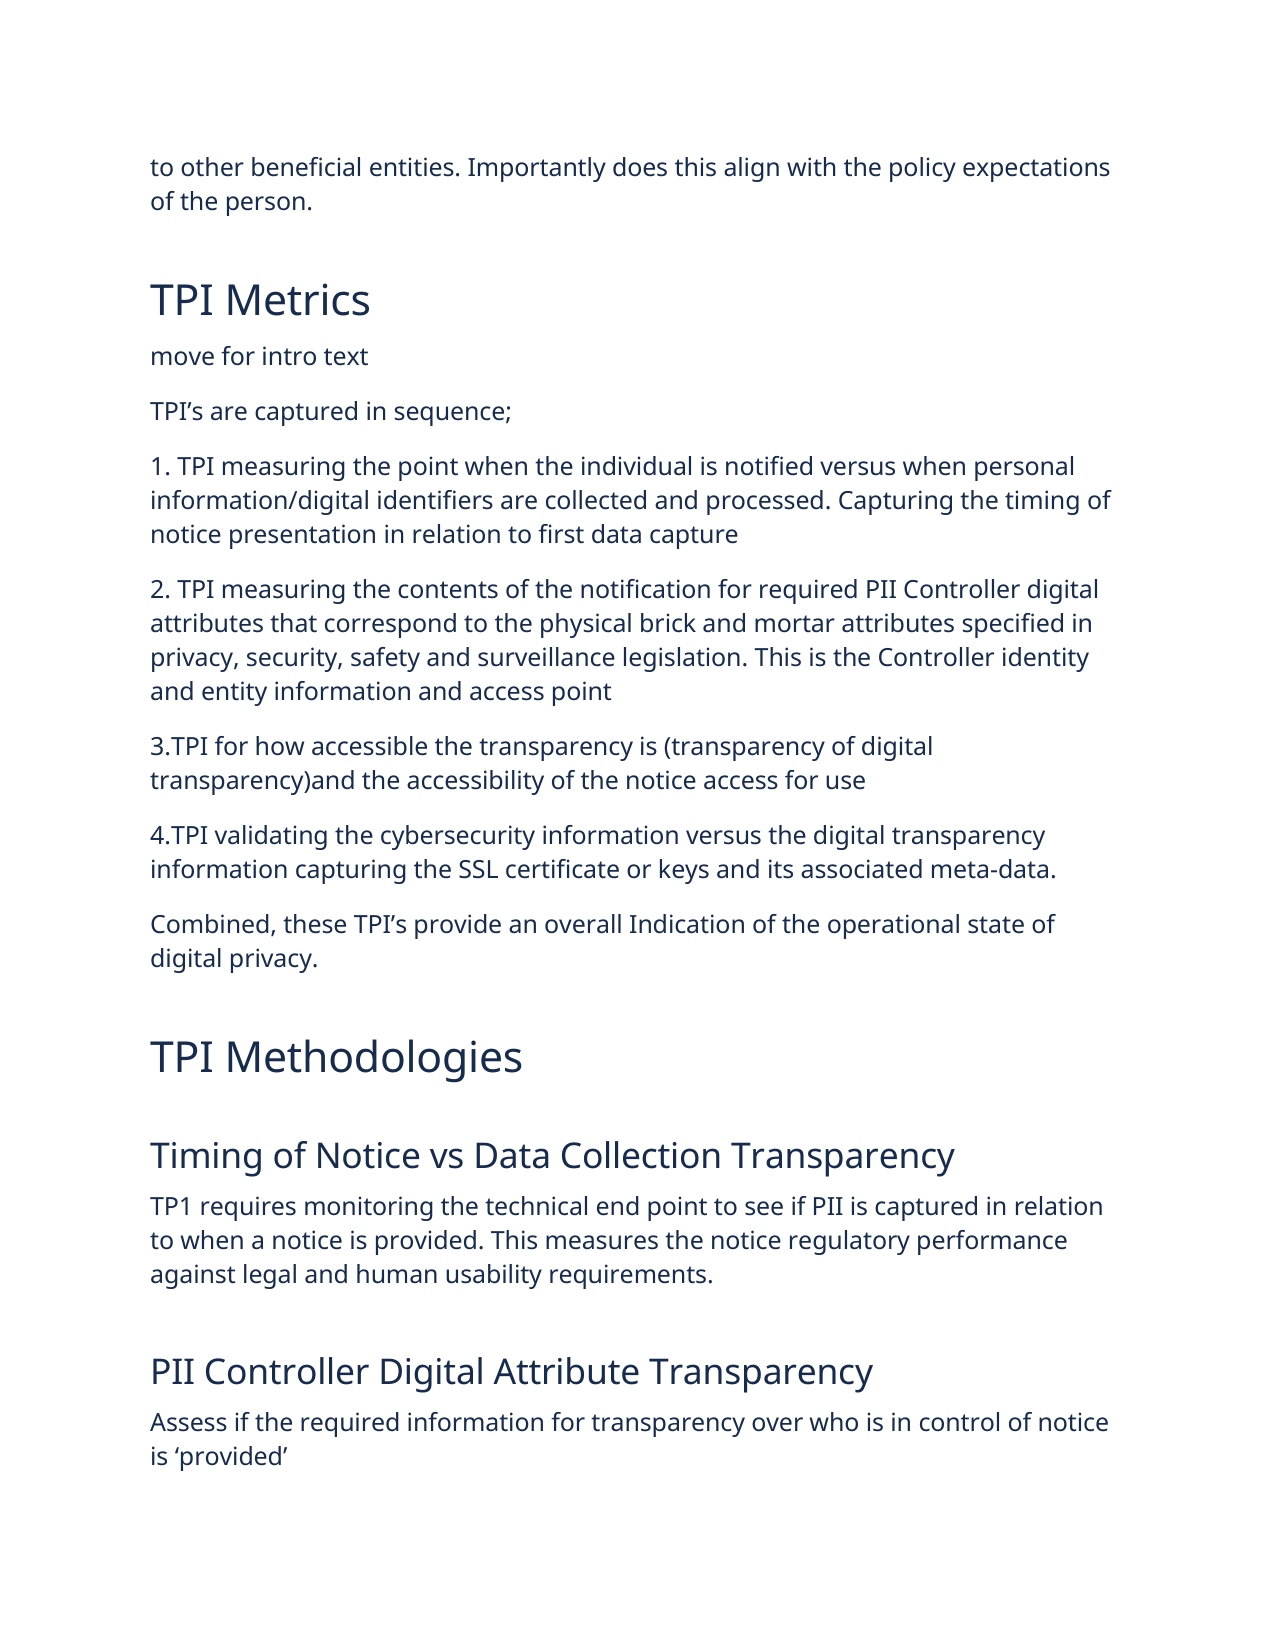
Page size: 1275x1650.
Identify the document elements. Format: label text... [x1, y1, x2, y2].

text 4.TPI validating the cybersecurity information versus the digital transparency information capturing the SSL certificate or keys and its associated meta-data. [150, 818, 1125, 886]
text to other beneficial entities. Importantly does this align with the policy expectations of the person. [150, 150, 1125, 218]
subtitle TPI Metrics [150, 270, 1125, 328]
subtitle Timing of Notice vs Data Collection Transparency [150, 1130, 1125, 1178]
text Combined, these TPI’s provide an overall Indication of the operational state of digital privacy. [150, 907, 1125, 975]
subtitle TPI Methodologies [150, 1027, 1125, 1085]
text 1. TPI measuring the point when the individual is notified versus when personal information/digital identifiers are collected and processed. Capturing the timing of notice presentation in relation to first data capture [150, 449, 1125, 551]
text Assess if the required information for transparency over who is in control of notice is ‘provided’ [150, 1405, 1125, 1473]
text 2. TPI measuring the contents of the notification for required PII Controller digital attributes that correspond to the physical brick and mortar attributes specified in privacy, security, safety and surveillance legislation. This is the Controller identity and entity information and access point [150, 572, 1125, 708]
text TPI’s are captured in sequence; [150, 394, 1125, 428]
text TP1 requires monitoring the technical end point to see if PII is captured in relation to when a notice is provided. This measures the notice regulatory performance against legal and human usability requirements. [150, 1189, 1125, 1291]
text 3.TPI for how accessible the transparency is (transparency of digital transparency)and the accessibility of the notice access for use [150, 729, 1125, 797]
text move for intro text [150, 339, 1125, 373]
subtitle PII Controller Digital Attribute Transparency [150, 1346, 1125, 1394]
